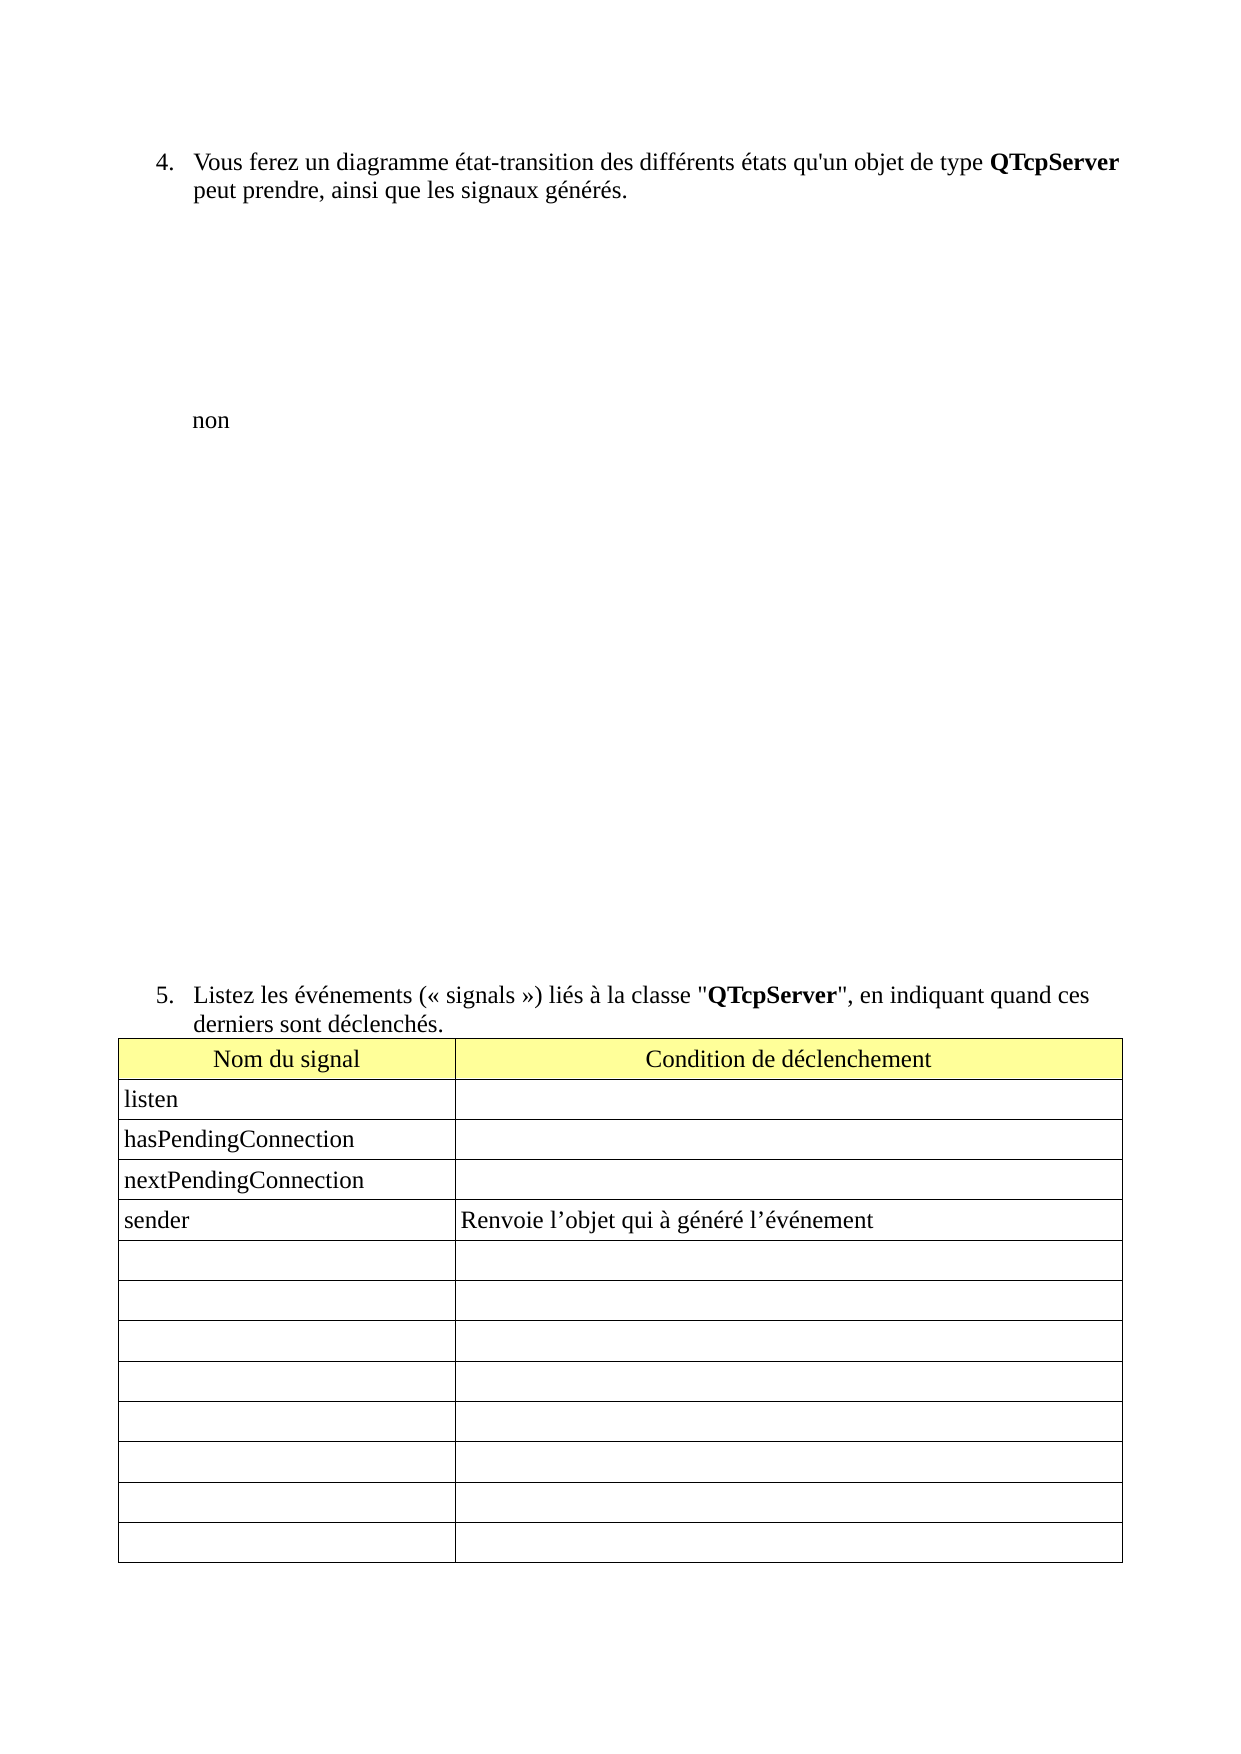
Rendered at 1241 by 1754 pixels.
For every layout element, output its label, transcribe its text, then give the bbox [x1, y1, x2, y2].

table_header Condition de déclenchement [456, 1039, 1122, 1078]
table_cell [119, 1281, 455, 1320]
table_cell [456, 1080, 1122, 1119]
table_cell [456, 1120, 1122, 1159]
table_cell sender [119, 1200, 455, 1240]
table_cell [456, 1442, 1122, 1482]
table_cell [456, 1160, 1122, 1199]
table_cell [456, 1362, 1122, 1401]
list Listez les événements (« signals ») liés à la classe "QTcpServer", en indiquant quand ces derniers sont déclenchés. [156, 981, 1122, 1038]
table_cell hasPendingConnection [119, 1120, 455, 1159]
table_cell [456, 1321, 1122, 1361]
text non [192, 406, 1122, 434]
table_cell [119, 1483, 455, 1522]
table_cell listen [119, 1080, 455, 1119]
table_cell [119, 1402, 455, 1441]
table_cell [119, 1442, 455, 1482]
table_cell [456, 1281, 1122, 1320]
table_cell [119, 1523, 455, 1562]
list Vous ferez un diagramme état-transition des différents états qu'un objet de type QTcpServer peut prendre, ainsi que les signaux générés. [156, 147, 1122, 204]
table_header Nom du signal [119, 1039, 455, 1078]
table_cell [119, 1241, 455, 1280]
table_cell [456, 1523, 1122, 1562]
table_cell [119, 1362, 455, 1401]
table_cell Renvoie l’objet qui à généré l’événement [456, 1200, 1122, 1240]
table_cell [456, 1483, 1122, 1522]
table_cell [119, 1321, 455, 1361]
table_cell [456, 1402, 1122, 1441]
table_cell [456, 1241, 1122, 1280]
table_cell nextPendingConnection [119, 1160, 455, 1199]
